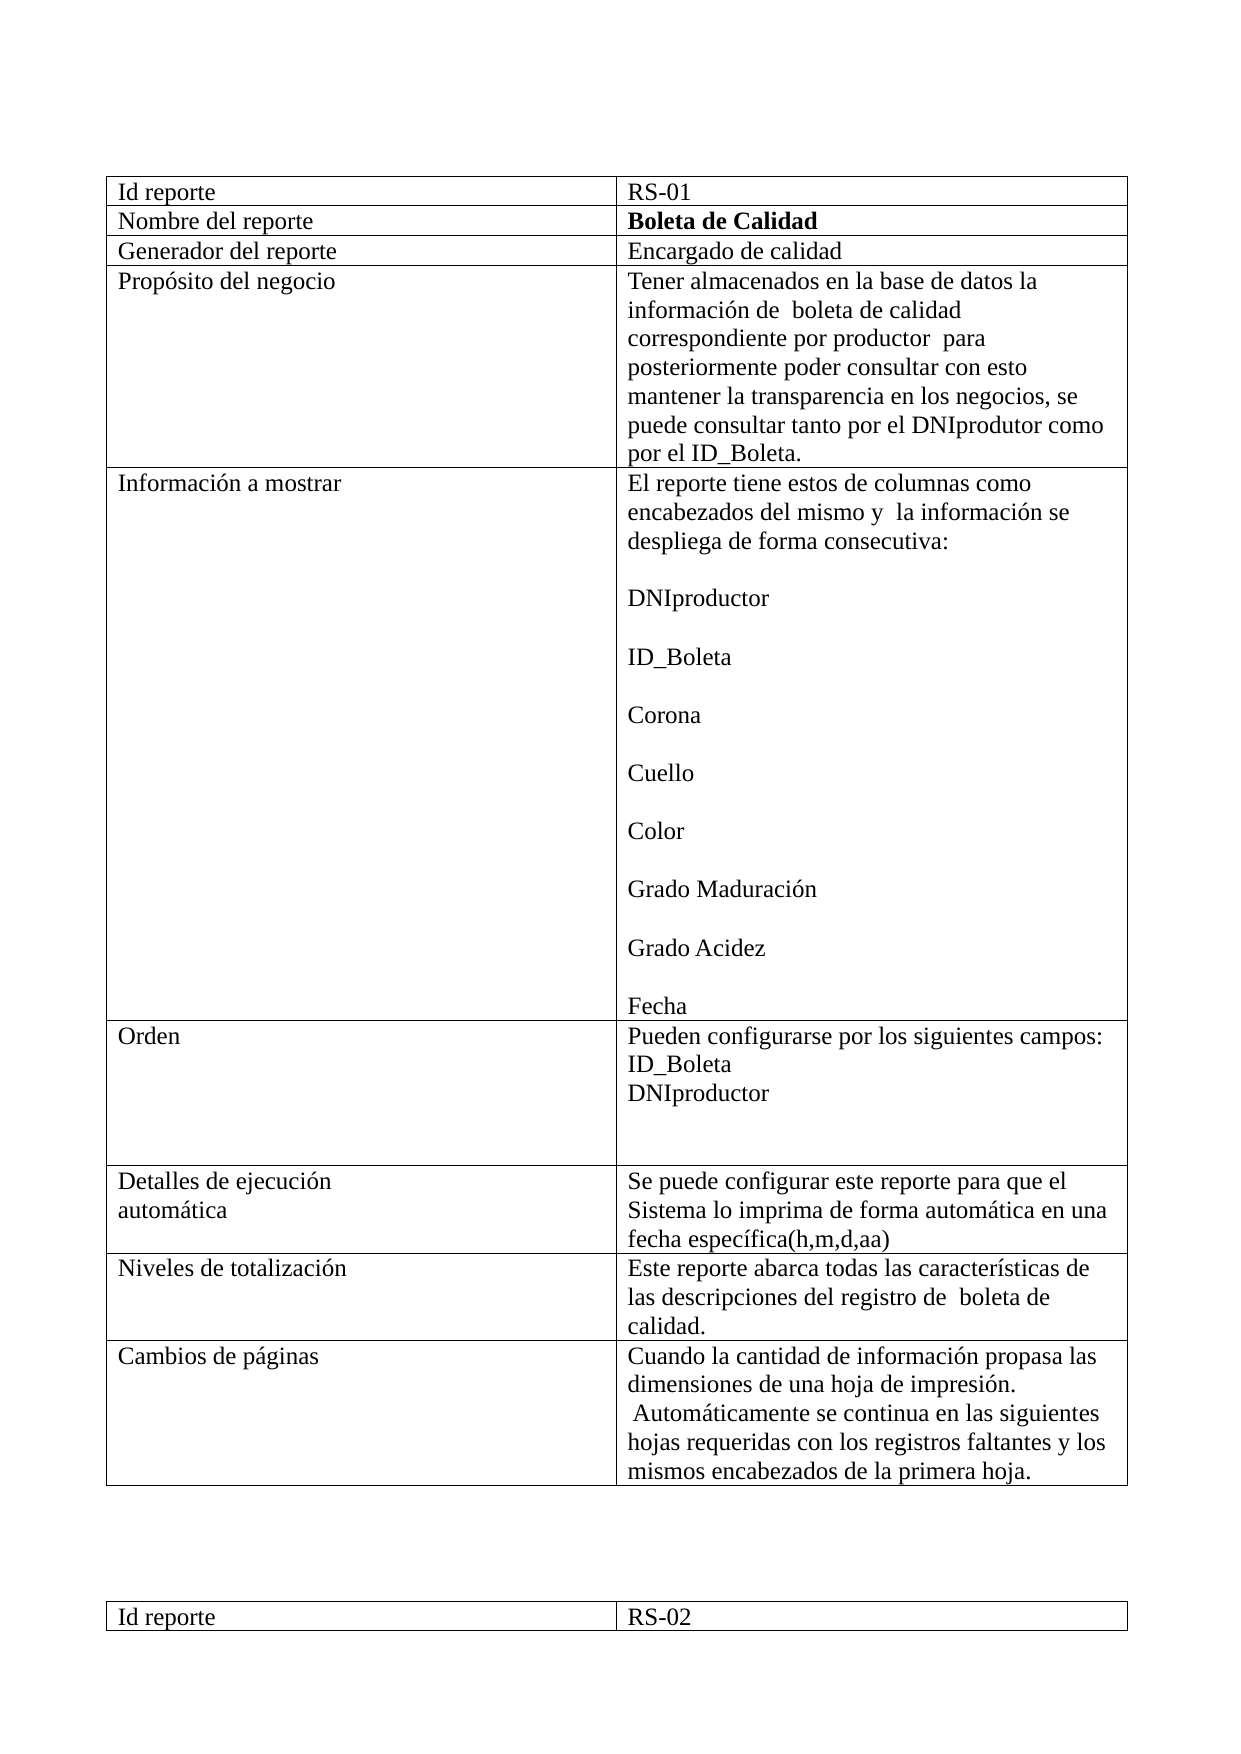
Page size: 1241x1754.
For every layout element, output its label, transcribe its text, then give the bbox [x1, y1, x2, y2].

table_header Id reporte [107, 1602, 616, 1630]
table_cell Tener almacenados en la base de datos la información de boleta de calidad correspondiente por productor para posteriormente poder consultar con esto mantener la transparencia en los negocios, se puede consultar tanto por el DNIprodutor como por el ID_Boleta. [617, 266, 1127, 467]
table_cell Cambios de páginas [107, 1341, 616, 1484]
table_cell Pueden configurarse por los siguientes campos: ID_Boleta DNIproductor [617, 1021, 1127, 1165]
table_header RS-02 [617, 1602, 1127, 1630]
table_cell Niveles de totalización [107, 1254, 616, 1340]
table_cell Generador del reporte [107, 236, 616, 265]
table_cell Encargado de calidad [617, 236, 1127, 265]
table_cell Detalles de ejecución automática [107, 1166, 616, 1252]
table_cell Cuando la cantidad de información propasa las dimensiones de una hoja de impresión. Automáticamente se continua en las siguientes hojas requeridas con los registros faltantes y los mismos encabezados de la primera hoja. [617, 1341, 1127, 1484]
table_cell Propósito del negocio [107, 266, 616, 467]
table_cell Se puede configurar este reporte para que el Sistema lo imprima de forma automática en una fecha específica(h,m,d,aa) [617, 1166, 1127, 1252]
table_header Id reporte [107, 177, 616, 205]
table_header RS-01 [617, 177, 1127, 205]
table_cell Nombre del reporte [107, 206, 616, 235]
table_cell El reporte tiene estos de columnas como encabezados del mismo y la información se despliega de forma consecutiva: DNIproductor ID_Boleta Corona Cuello Color Grado Maduración Grado Acidez Fecha [617, 468, 1127, 1020]
table_cell Este reporte abarca todas las características de las descripciones del registro de boleta de calidad. [617, 1254, 1127, 1340]
table_cell Información a mostrar [107, 468, 616, 1020]
table_cell Orden [107, 1021, 616, 1165]
table_cell Boleta de Calidad [617, 206, 1127, 235]
